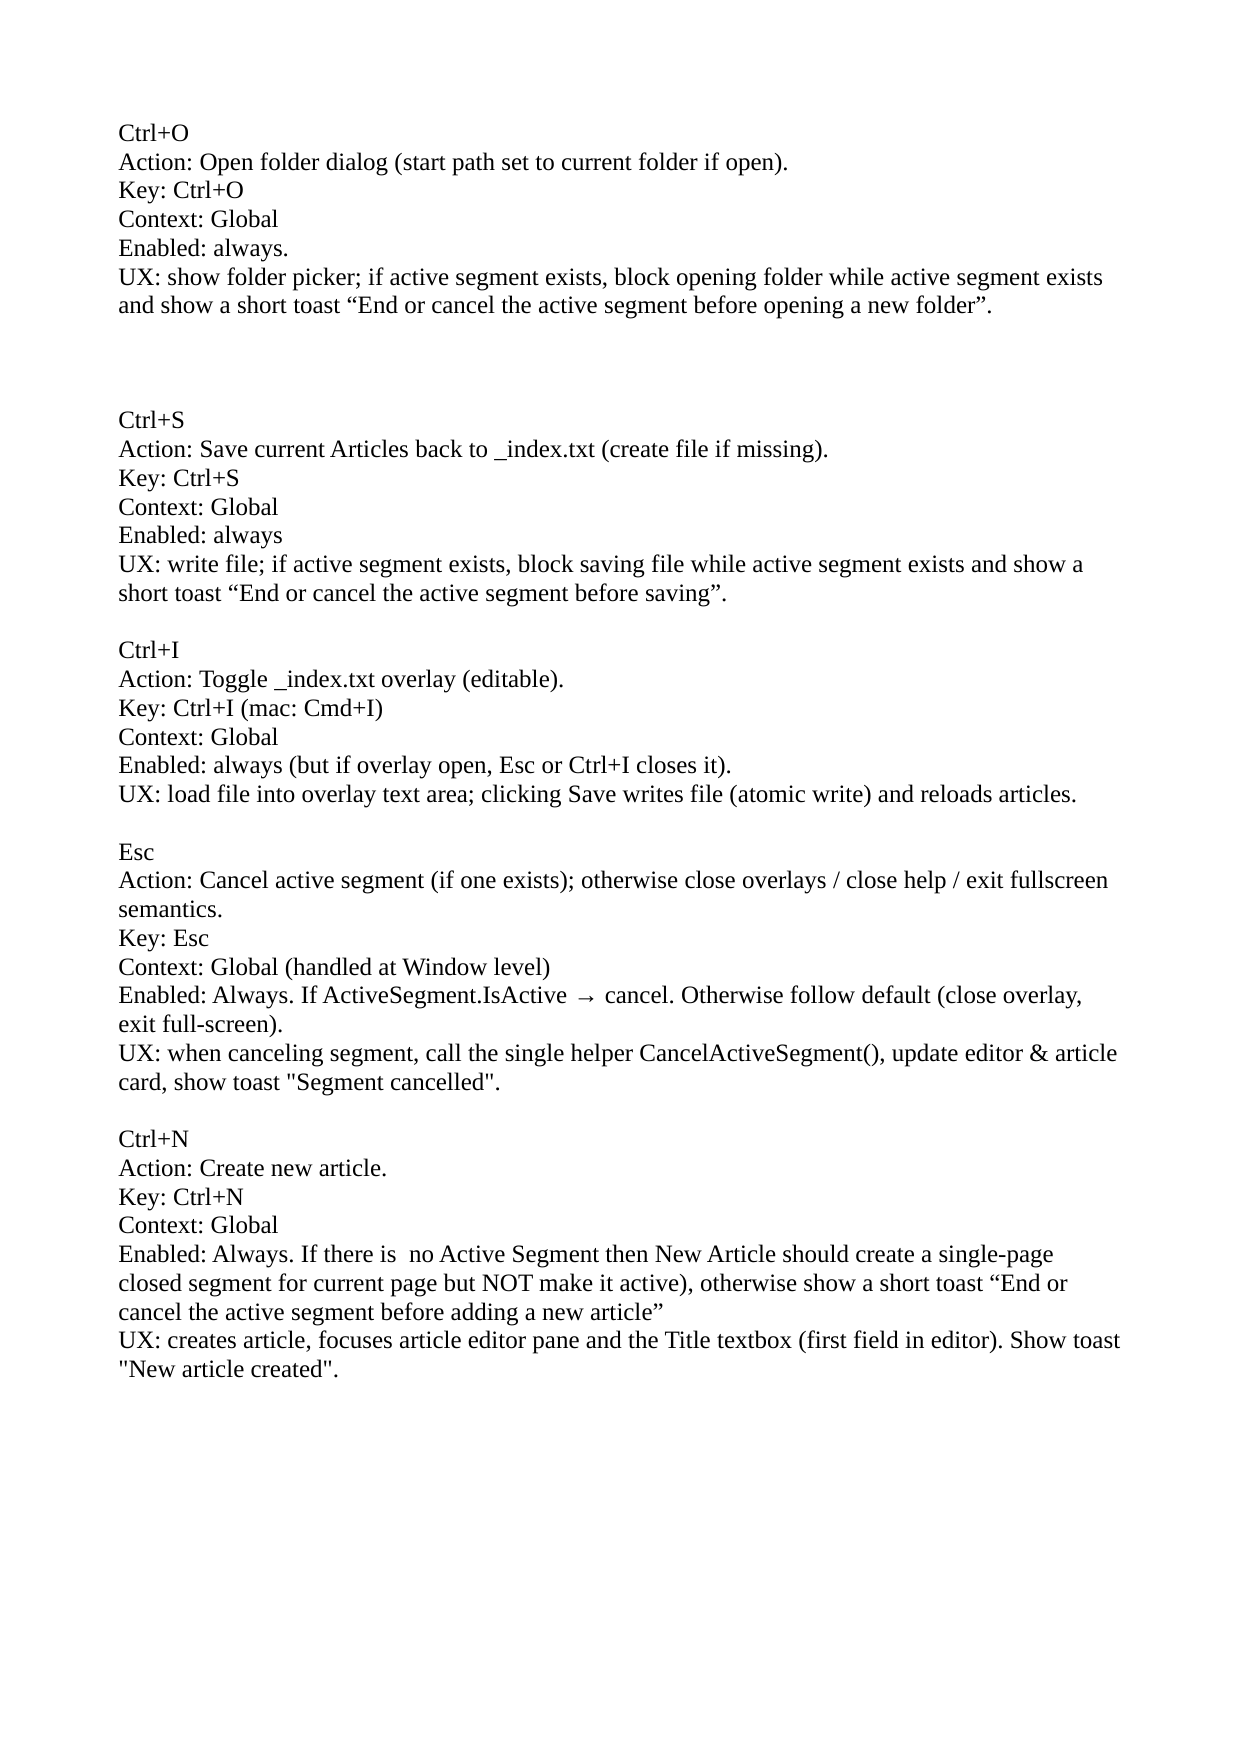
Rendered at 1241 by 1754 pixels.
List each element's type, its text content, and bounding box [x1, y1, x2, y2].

text Action: Toggle _index.txt overlay (editable). [118, 664, 1122, 693]
text Action: Cancel active segment (if one exists); otherwise close overlays / close help / exit fullscreen semantics. [118, 866, 1122, 923]
text Enabled: Always. If there is no Active Segment then New Article should create a single-page closed segment for current page but NOT make it active), otherwise show a short toast “End or cancel the active segment before adding a new article” [118, 1239, 1122, 1326]
text Ctrl+I [118, 636, 1122, 664]
text Ctrl+S [118, 406, 1122, 434]
text Context: Global [118, 204, 1122, 233]
text Key: Ctrl+N [118, 1182, 1122, 1211]
text Key: Ctrl+I (mac: Cmd+I) [118, 693, 1122, 722]
text Action: Create new article. [118, 1153, 1122, 1182]
text Key: Ctrl+S [118, 463, 1122, 492]
text Action: Open folder dialog (start path set to current folder if open). [118, 147, 1122, 176]
text Enabled: always. [118, 233, 1122, 262]
text Context: Global [118, 722, 1122, 751]
text Action: Save current Articles back to _index.txt (create file if missing). [118, 434, 1122, 463]
text Key: Esc [118, 923, 1122, 952]
text UX: show folder picker; if active segment exists, block opening folder while active segment exists and show a short toast “End or cancel the active segment before opening a new folder”. [118, 262, 1122, 319]
text Context: Global [118, 492, 1122, 521]
text UX: load file into overlay text area; clicking Save writes file (atomic write) and reloads articles. [118, 779, 1122, 808]
text Enabled: Always. If ActiveSegment.IsActive → cancel. Otherwise follow default (close overlay, exit full-screen). [118, 981, 1122, 1038]
text UX: write file; if active segment exists, block saving file while active segment exists and show a short toast “End or cancel the active segment before saving”. [118, 549, 1122, 607]
text Ctrl+N [118, 1124, 1122, 1153]
text Context: Global [118, 1211, 1122, 1239]
text Ctrl+O [118, 118, 1122, 147]
text Enabled: always [118, 521, 1122, 549]
text Enabled: always (but if overlay open, Esc or Ctrl+I closes it). [118, 751, 1122, 779]
text UX: creates article, focuses article editor pane and the Title textbox (first field in editor). Show toast "New article created". [118, 1326, 1122, 1383]
text UX: when canceling segment, call the single helper CancelActiveSegment(), update editor & article card, show toast "Segment cancelled". [118, 1038, 1122, 1096]
text Key: Ctrl+O [118, 176, 1122, 204]
text Esc [118, 837, 1122, 866]
text Context: Global (handled at Window level) [118, 952, 1122, 981]
